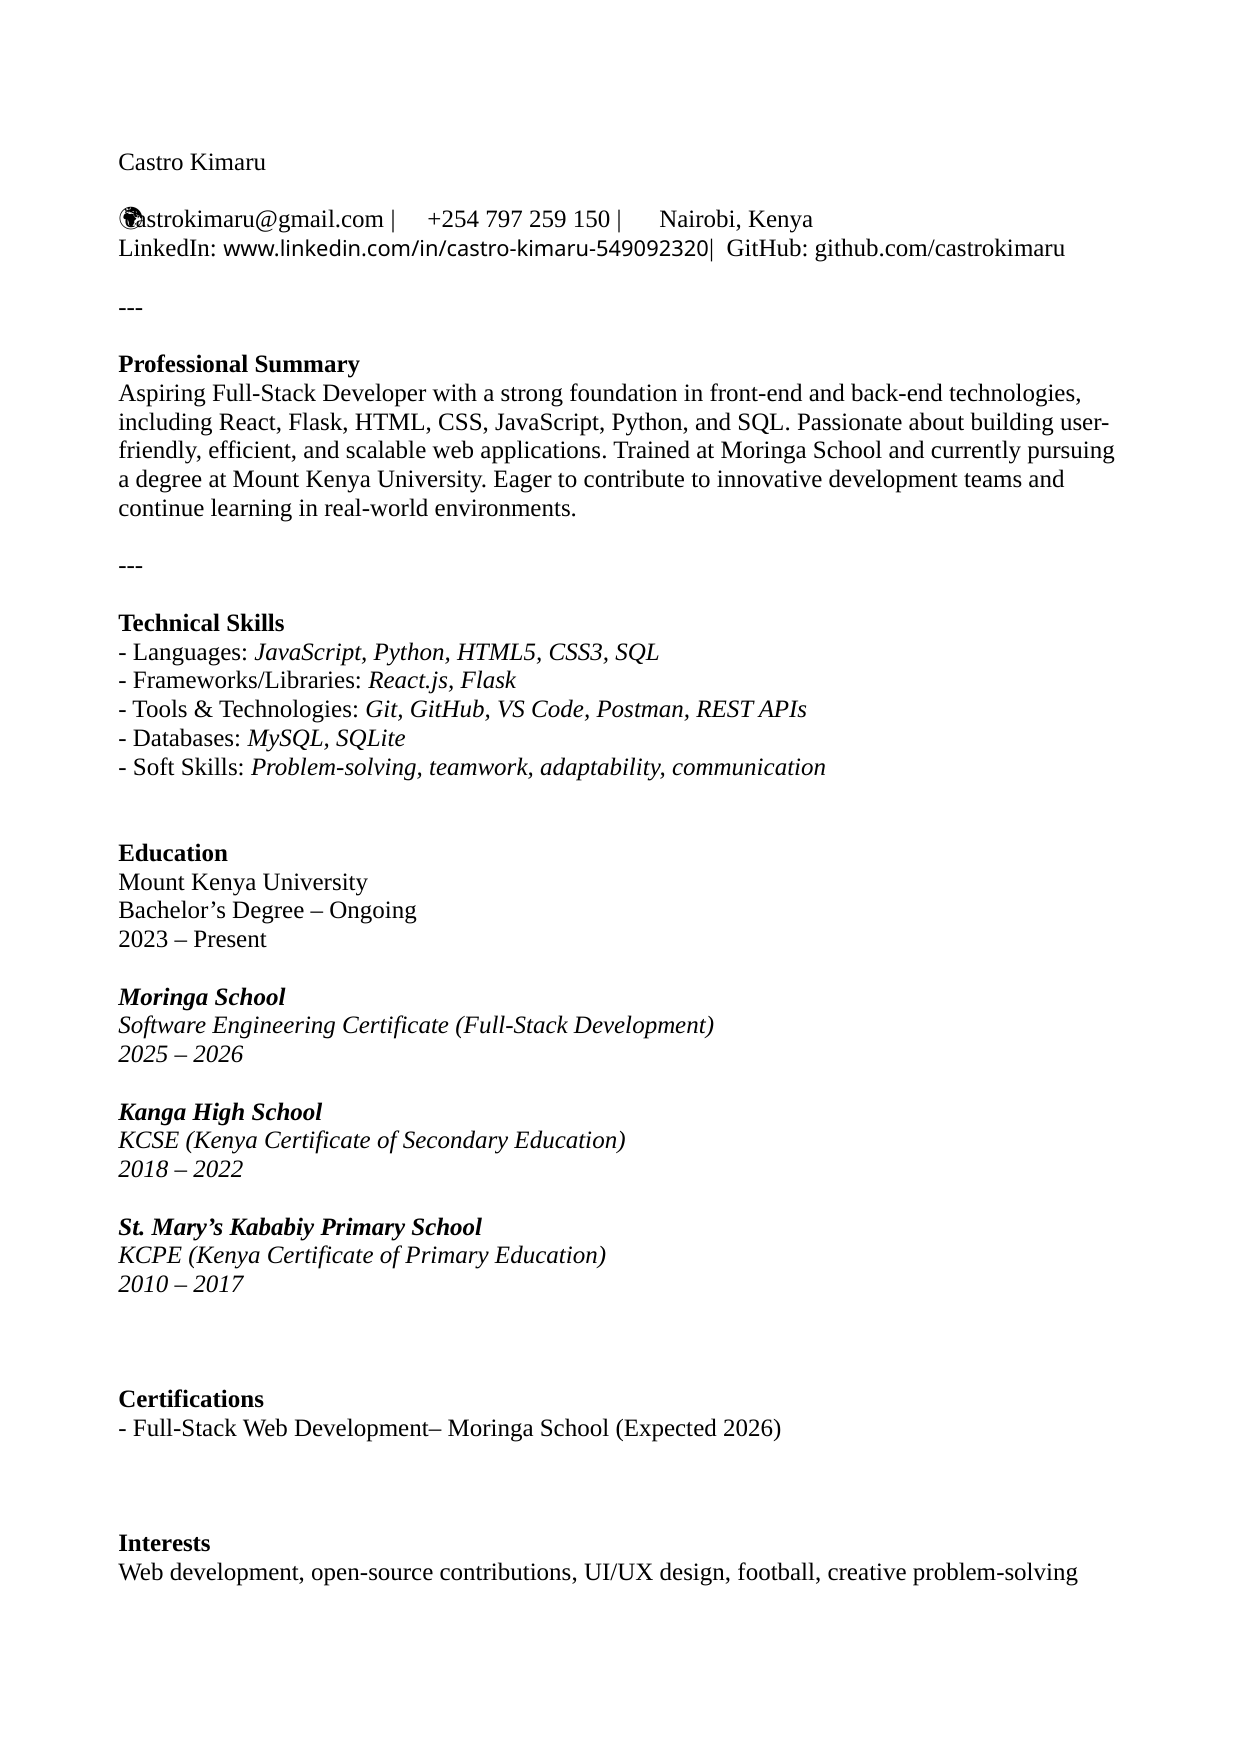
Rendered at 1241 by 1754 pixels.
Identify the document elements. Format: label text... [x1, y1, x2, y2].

text Moringa School [118, 982, 1122, 1010]
text Interests [118, 1528, 1122, 1557]
text --- [118, 292, 1122, 320]
text KCPE (Kenya Certificate of Primary Education) [118, 1240, 1122, 1269]
text LinkedIn: www.linkedin.com/in/castro-kimaru-549092320| GitHub: github.com/castrokimaru [118, 233, 1122, 263]
text Castro Kimaru [118, 147, 1122, 176]
text Web development, open-source contributions, UI/UX design, football, creative problem-solving [118, 1557, 1122, 1585]
text 2018 – 2022 [118, 1154, 1122, 1183]
text St. Mary’s Kababiy Primary School [118, 1212, 1122, 1240]
text 2025 – 2026 [118, 1039, 1122, 1068]
text Education [118, 838, 1122, 867]
text Technical Skills [118, 608, 1122, 637]
text - Tools & Technologies: Git, GitHub, VS Code, Postman, REST APIs [118, 694, 1122, 723]
text Professional Summary [118, 349, 1122, 378]
text Certifications [118, 1384, 1122, 1413]
text - Soft Skills: Problem-solving, teamwork, adaptability, communication [118, 752, 1122, 780]
text - Frameworks/Libraries: React.js, Flask [118, 665, 1122, 694]
text Software Engineering Certificate (Full-Stack Development) [118, 1010, 1122, 1039]
text Kanga High School [118, 1097, 1122, 1125]
text - Databases: MySQL, SQLite [118, 723, 1122, 752]
text 2023 – Present [118, 924, 1122, 953]
text - Full-Stack Web Development– Moringa School (Expected 2026) [118, 1413, 1122, 1442]
text - Languages: JavaScript, Python, HTML5, CSS3, SQL [118, 637, 1122, 665]
text --- [118, 550, 1122, 579]
text 2010 – 2017 [118, 1269, 1122, 1298]
text Bachelor’s Degree – Ongoing [118, 895, 1122, 924]
text KCSE (Kenya Certificate of Secondary Education) [118, 1125, 1122, 1154]
text 📧 castrokimaru@gmail.com | 📞 +254 797 259 150 | 🌍 Nairobi, Kenya [118, 204, 1122, 233]
text Aspiring Full-Stack Developer with a strong foundation in front-end and back-end technologies, including React, Flask, HTML, CSS, JavaScript, Python, and SQL. Passionate about building user-friendly, efficient, and scalable web applications. Trained at Moringa School and currently pursuing a degree at Mount Kenya University. Eager to contribute to innovative development teams and continue learning in real-world environments. [118, 378, 1122, 522]
text Mount Kenya University [118, 867, 1122, 895]
